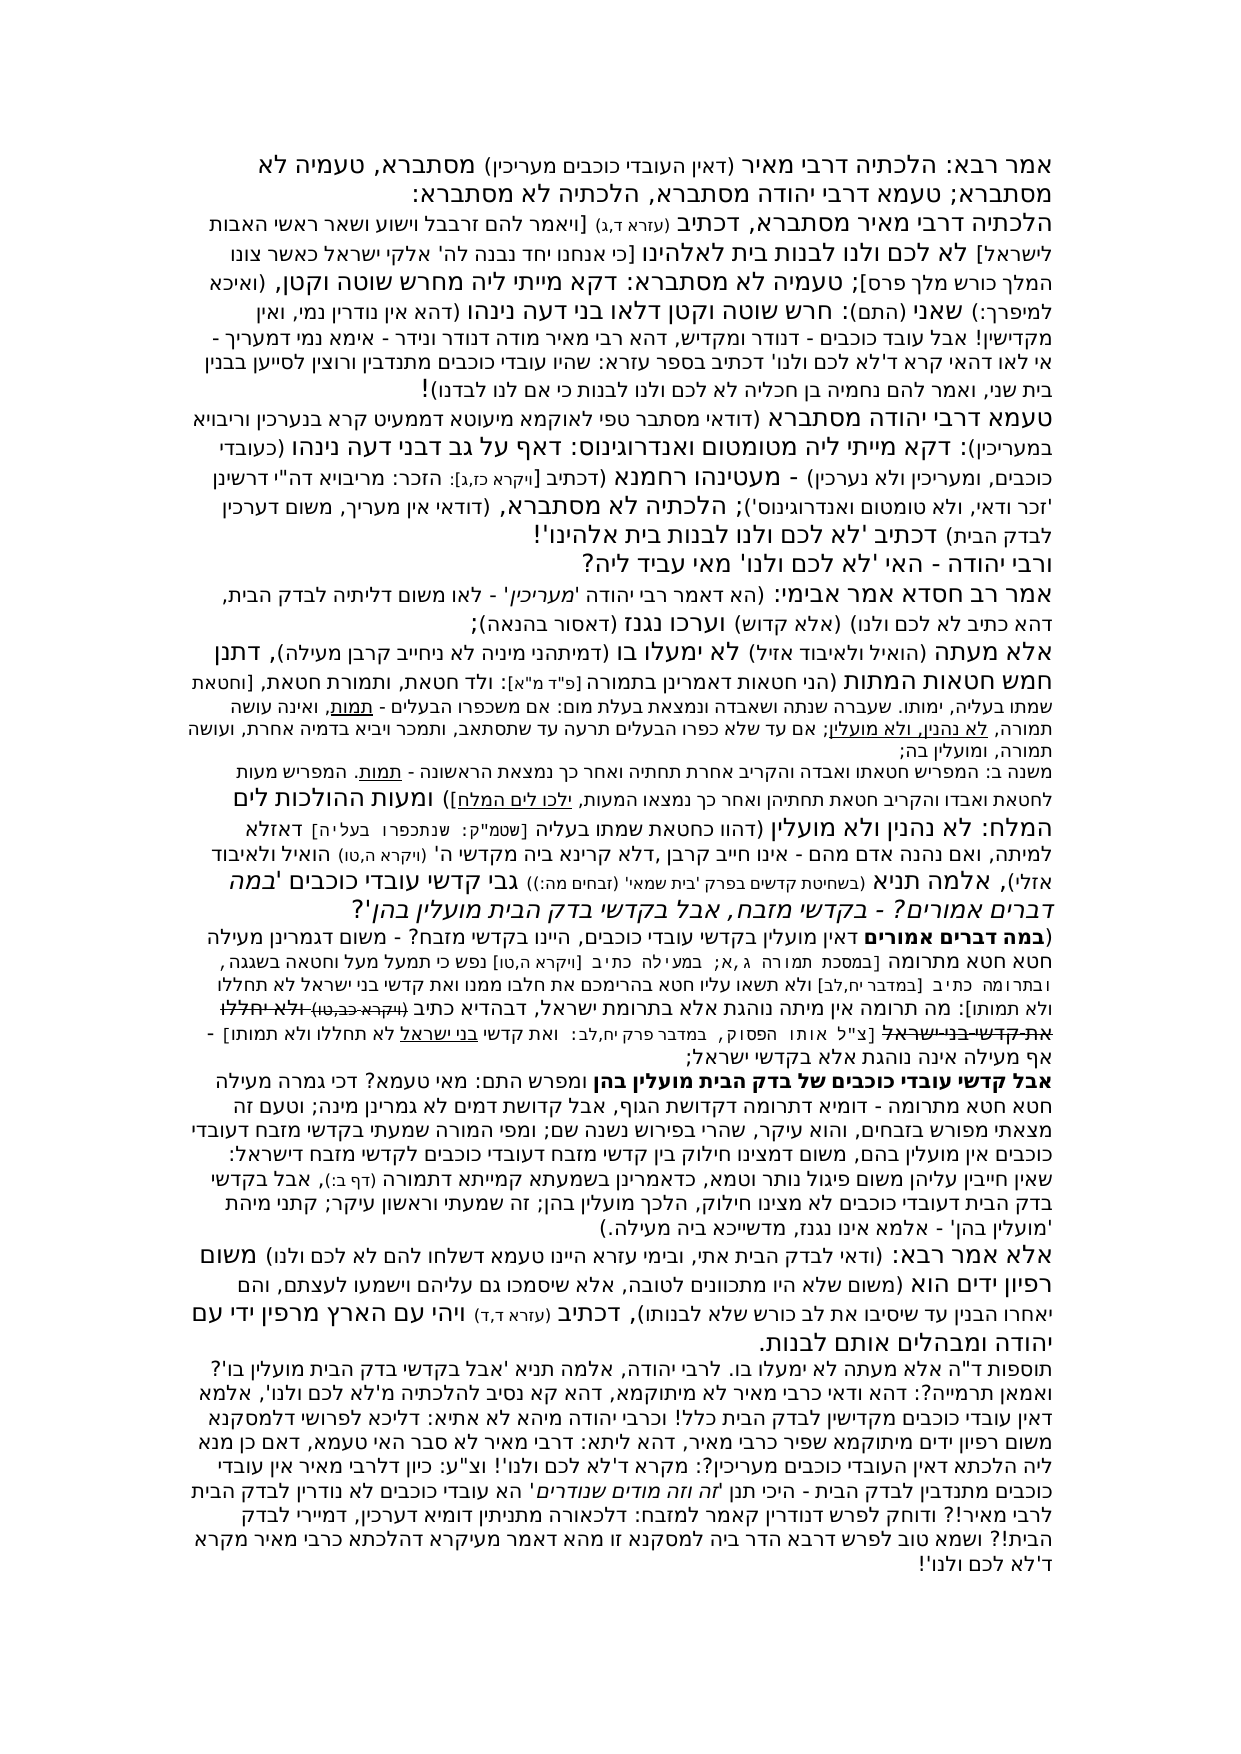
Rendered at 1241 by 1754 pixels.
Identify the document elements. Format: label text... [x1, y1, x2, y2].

text משנה ב: המפריש חטאתו ואבדה והקריב אחרת תחתיה ואחר כך נמצאת הראשונה - תמות. המפריש מעות לחטאת ואבדו והקריב חטאת תחתיהן ואחר כך נמצאו המעות, ילכו לים המלח]) ומעות ההולכות לים המלח: לא נהנין ולא מועלין (דהוו כחטאת שמתו בעליה [שטמ"ק: שנתכפרו בעליה] דאזלא למיתה, ואם נהנה אדם מהם - אינו חייב קרבן ,דלא קרינא ביה מקדשי ה' (ויקרא ה,טו) הואיל ולאיבוד אזלי), אלמה תניא (בשחיטת קדשים בפרק 'בית שמאי' (זבחים מה:)) גבי קדשי עובדי כוכבים 'במה דברים אמורים? - בקדשי מזבח, אבל בקדשי בדק הבית מועלין בהן'? [187, 762, 1053, 925]
text (במה דברים אמורים דאין מועלין בקדשי עובדי כוכבים, היינו בקדשי מזבח? - משום דגמרינן מעילה חטא חטא מתרומה [במסכת תמורה ג,א; במעילה כתיב [ויקרא ה,טו] נפש כי תמעל מעל וחטאה בשגגה, ובתרומה כתיב [במדבר יח,לב] ולא תשאו עליו חטא בהרימכם את חלבו ממנו ואת קדשי בני ישראל לא תחללו ולא תמותו]: מה תרומה אין מיתה נוהגת אלא בתרומת ישראל, דבהדיא כתיב (ויקרא כב,טו) ולא יחללו את קדשי בני ישראל [צ"ל אותו הפסוק, במדבר פרק יח,לב: ואת קדשי בני ישראל לא תחללו ולא תמותו] - אף מעילה אינה נוהגת אלא בקדשי ישראל; [187, 925, 1053, 1069]
text אלא מעתה (הואיל ולאיבוד אזיל) לא ימעלו בו (דמיתהני מיניה לא ניחייב קרבן מעילה), דתנן חמש חטאות המתות (הני חטאות דאמרינן בתמורה [פ"ד מ"א]: ולד חטאת, ותמורת חטאת, [וחטאת שמתו בעליה, ימותו. שעברה שנתה ושאבדה ונמצאת בעלת מום: אם משכפרו הבעלים - תמות, ואינה עושה תמורה, לא נהנין, ולא מועלין; אם עד שלא כפרו הבעלים תרעה עד שתסתאב, ותמכר ויביא בדמיה אחרת, ועושה תמורה, ומועלין בה; [187, 637, 1053, 762]
text ורבי יהודה - האי 'לא לכם ולנו' מאי עביד ליה? [187, 549, 1053, 579]
text אמר רב חסדא אמר אבימי: (הא דאמר רבי יהודה 'מעריכין' - לאו משום דליתיה לבדק הבית, דהא כתיב לא לכם ולנו) (אלא קדוש) וערכו נגנז (דאסור בהנאה); [187, 579, 1053, 637]
text תוספות ד"ה אלא מעתה לא ימעלו בו. לרבי יהודה, אלמה תניא 'אבל בקדשי בדק הבית מועלין בו'? ואמאן תרמייה?: דהא ודאי כרבי מאיר לא מיתוקמא, דהא קא נסיב להלכתיה מ'לא לכם ולנו', אלמא דאין עובדי כוכבים מקדישין לבדק הבית כלל! וכרבי יהודה מיהא לא אתיא: דליכא לפרושי דלמסקנא משום רפיון ידים מיתוקמא שפיר כרבי מאיר, דהא ליתא: דרבי מאיר לא סבר האי טעמא, דאם כן מנא ליה הלכתא דאין העובדי כוכבים מעריכין?: מקרא ד'לא לכם ולנו'! וצ"ע: כיון דלרבי מאיר אין עובדי כוכבים מתנדבין לבדק הבית - היכי תנן 'זה וזה מודים שנודרים' הא עובדי כוכבים לא נודרין לבדק הבית לרבי מאיר!? ודוחק לפרש דנודרין קאמר למזבח: דלכאורה מתניתין דומיא דערכין, דמיירי לבדק הבית!? ושמא טוב לפרש דרבא הדר ביה למסקנא זו מהא דאמר מעיקרא דהלכתא כרבי מאיר מקרא ד'לא לכם ולנו'! [187, 1357, 1053, 1576]
text אבל קדשי עובדי כוכבים של בדק הבית מועלין בהן ומפרש התם: מאי טעמא? דכי גמרה מעילה חטא חטא מתרומה - דומיא דתרומה דקדושת הגוף, אבל קדושת דמים לא גמרינן מינה; וטעם זה מצאתי מפורש בזבחים, והוא עיקר, שהרי בפירוש נשנה שם; ומפי המורה שמעתי בקדשי מזבח דעובדי כוכבים אין מועלין בהם, משום דמצינו חילוק בין קדשי מזבח דעובדי כוכבים לקדשי מזבח דישראל: שאין חייבין עליהן משום פיגול נותר וטמא, כדאמרינן בשמעתא קמייתא דתמורה (דף ב:), אבל בקדשי בדק הבית דעובדי כוכבים לא מצינו חילוק, הלכך מועלין בהן; זה שמעתי וראשון עיקר; קתני מיהת 'מועלין בהן' - אלמא אינו נגנז, מדשייכא ביה מעילה.) [187, 1069, 1053, 1240]
text אלא אמר רבא: (ודאי לבדק הבית אתי, ובימי עזרא היינו טעמא דשלחו להם לא לכם ולנו) משום רפיון ידים הוא (משום שלא היו מתכוונים לטובה, אלא שיסמכו גם עליהם וישמעו לעצתם, והם יאחרו הבנין עד שיסיבו את לב כורש שלא לבנותו), דכתיב (עזרא ד,ד) ויהי עם הארץ מרפין ידי עם יהודה ומבהלים אותם לבנות. [187, 1240, 1053, 1357]
text טעמא דרבי יהודה מסתברא (דודאי מסתבר טפי לאוקמא מיעוטא דממעיט קרא בנערכין וריבויא במעריכין): דקא מייתי ליה מטומטום ואנדרוגינוס: דאף על גב דבני דעה נינהו (כעובדי כוכבים, ומעריכין ולא נערכין) - מעטינהו רחמנא (דכתיב [ויקרא כז,ג]: הזכר: מריבויא דה"י דרשינן 'זכר ודאי, ולא טומטום ואנדרוגינוס'); הלכתיה לא מסתברא, (דודאי אין מעריך, משום דערכין לבדק הבית) דכתיב 'לא לכם ולנו לבנות בית אלהינו'! [187, 403, 1053, 549]
text אמר רבא: הלכתיה דרבי מאיר (דאין העובדי כוכבים מעריכין) מסתברא, טעמיה לא מסתברא; טעמא דרבי יהודה מסתברא, הלכתיה לא מסתברא: [187, 150, 1053, 208]
text הלכתיה דרבי מאיר מסתברא, דכתיב (עזרא ד,ג) [ויאמר להם זרבבל וישוע ושאר ראשי האבות לישראל] לא לכם ולנו לבנות בית לאלהינו [כי אנחנו יחד נבנה לה' אלקי ישראל כאשר צונו המלך כורש מלך פרס]; טעמיה לא מסתברא: דקא מייתי ליה מחרש שוטה וקטן, (ואיכא למיפרך:) שאני (התם): חרש שוטה וקטן דלאו בני דעה נינהו (דהא אין נודרין נמי, ואין מקדישין! אבל עובד כוכבים - דנודר ומקדיש, דהא רבי מאיר מודה דנודר ונידר - אימא נמי דמעריך - אי לאו דהאי קרא ד'לא לכם ולנו' דכתיב בספר עזרא: שהיו עובדי כוכבים מתנדבין ורוצין לסייען בבנין בית שני, ואמר להם נחמיה בן חכליה לא לכם ולנו לבנות כי אם לנו לבדנו)! [187, 208, 1053, 403]
